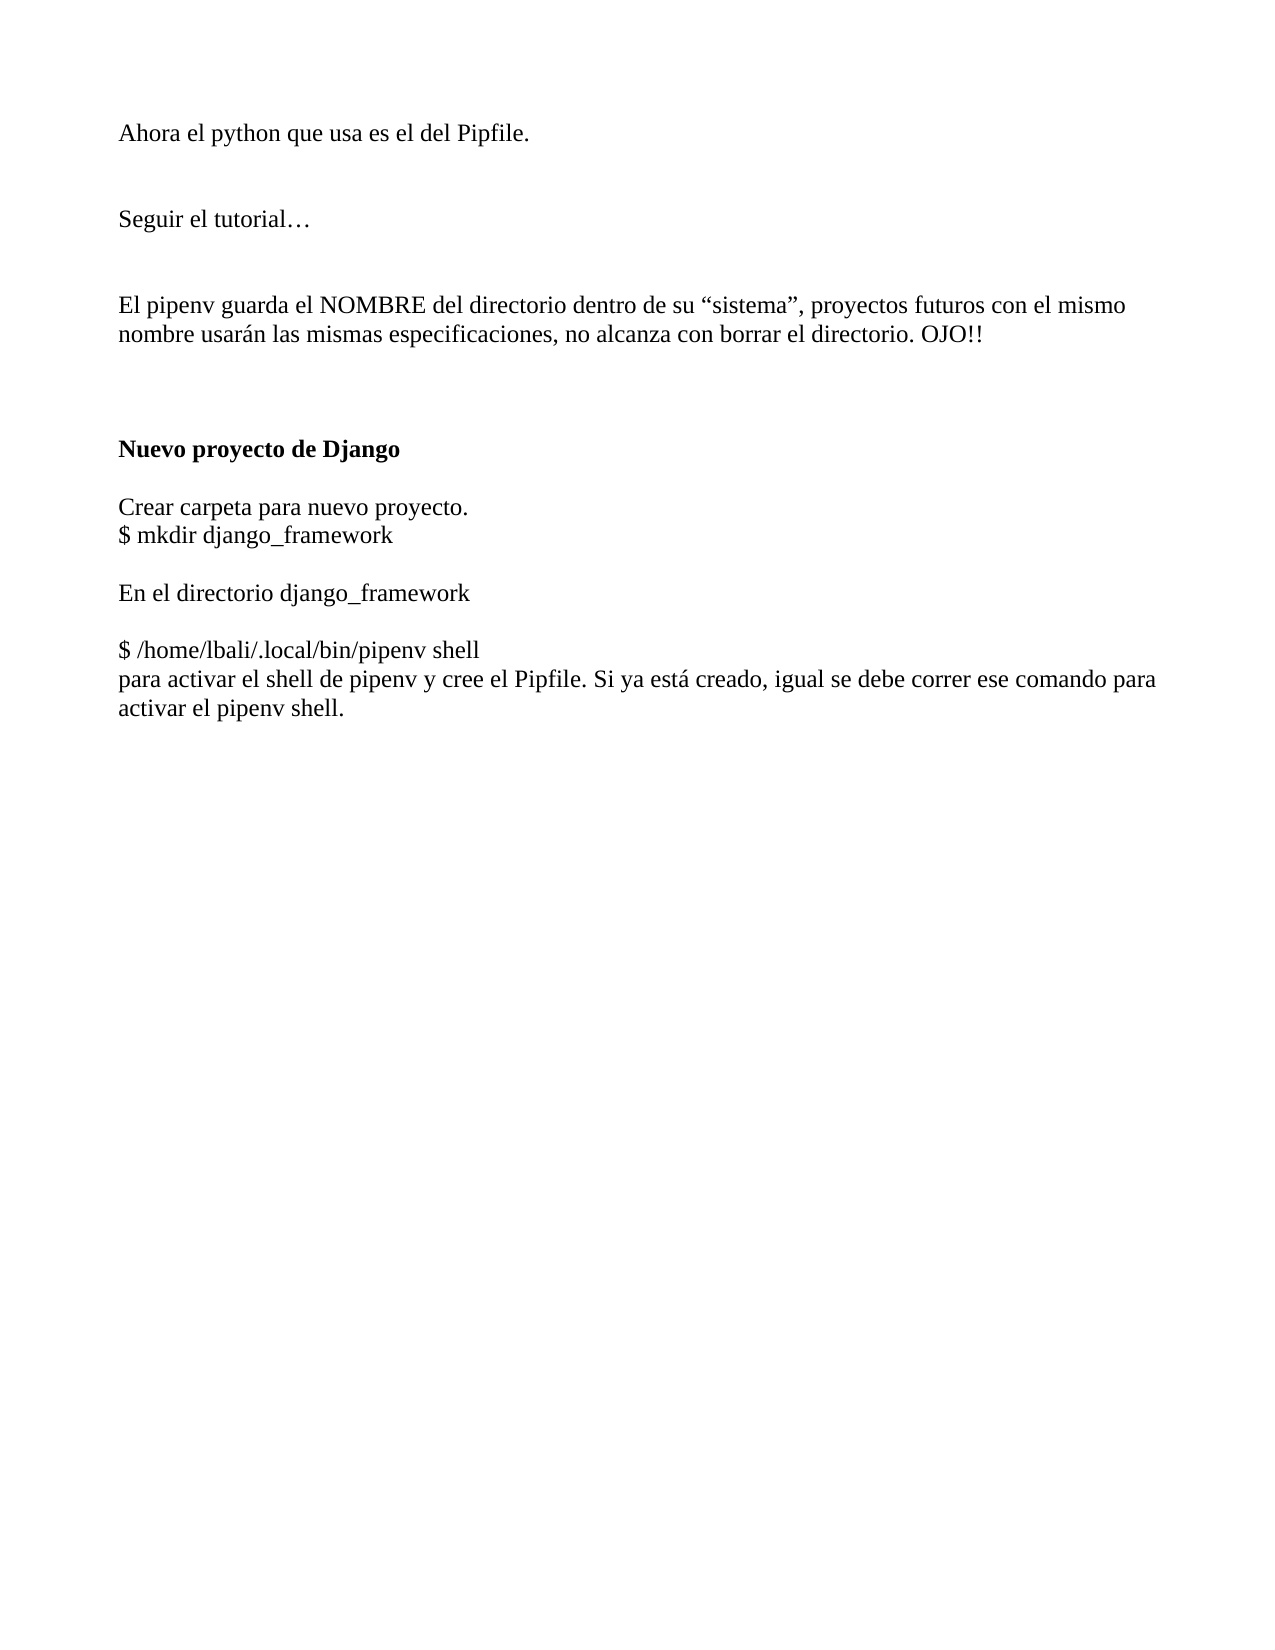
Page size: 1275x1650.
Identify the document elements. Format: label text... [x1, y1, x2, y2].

text En el directorio django_framework [118, 578, 1157, 607]
text para activar el shell de pipenv y cree el Pipfile. Si ya está creado, igual se debe correr ese comando para activar el pipenv shell. [118, 664, 1157, 722]
text $ /home/lbali/.local/bin/pipenv shell [118, 636, 1157, 664]
text El pipenv guarda el NOMBRE del directorio dentro de su “sistema”, proyectos futuros con el mismo nombre usarán las mismas especificaciones, no alcanza con borrar el directorio. OJO!! [118, 291, 1157, 348]
text Seguir el tutorial… [118, 204, 1157, 233]
text Crear carpeta para nuevo proyecto. [118, 492, 1157, 521]
text Ahora el python que usa es el del Pipfile. [118, 118, 1157, 147]
text $ mkdir django_framework [118, 521, 1157, 549]
text Nuevo proyecto de Django [118, 434, 1157, 463]
